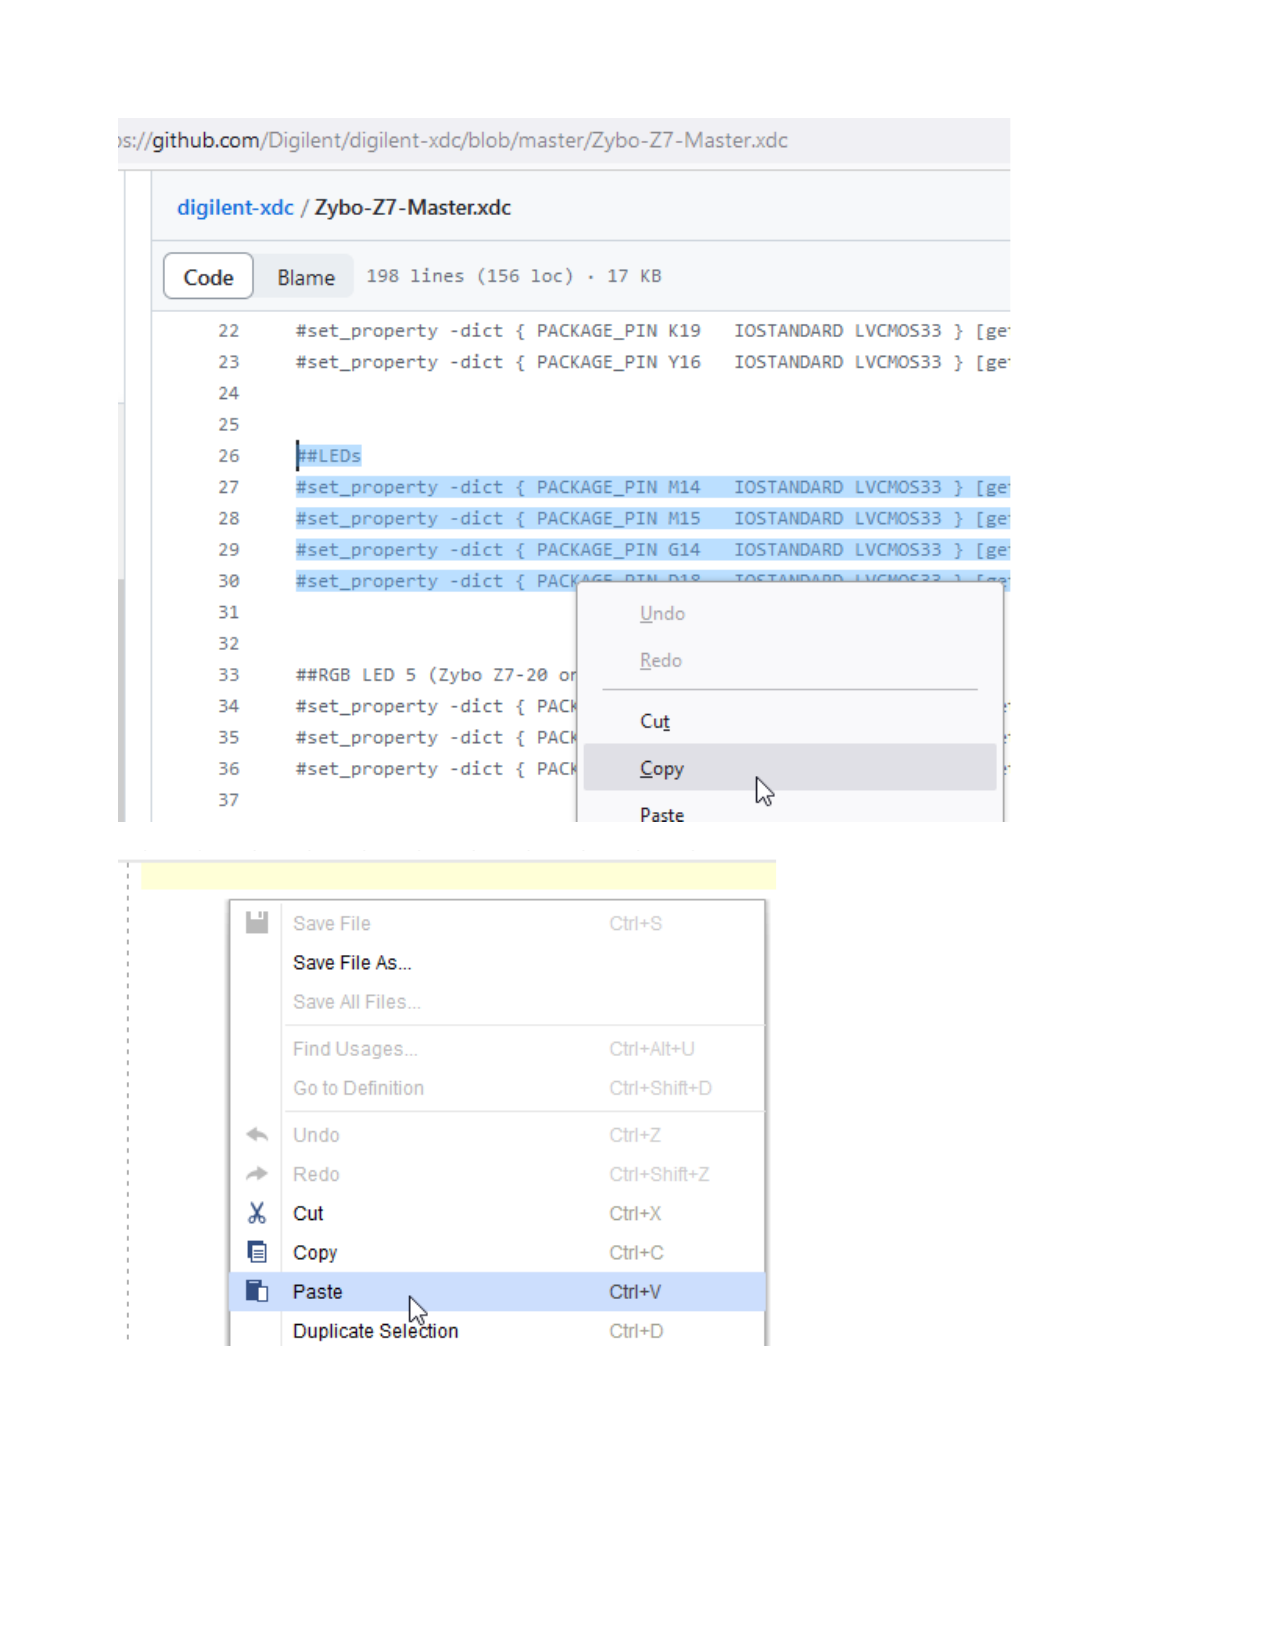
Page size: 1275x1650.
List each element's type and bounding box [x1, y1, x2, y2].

picture [118, 118, 1011, 822]
picture [118, 850, 777, 1346]
